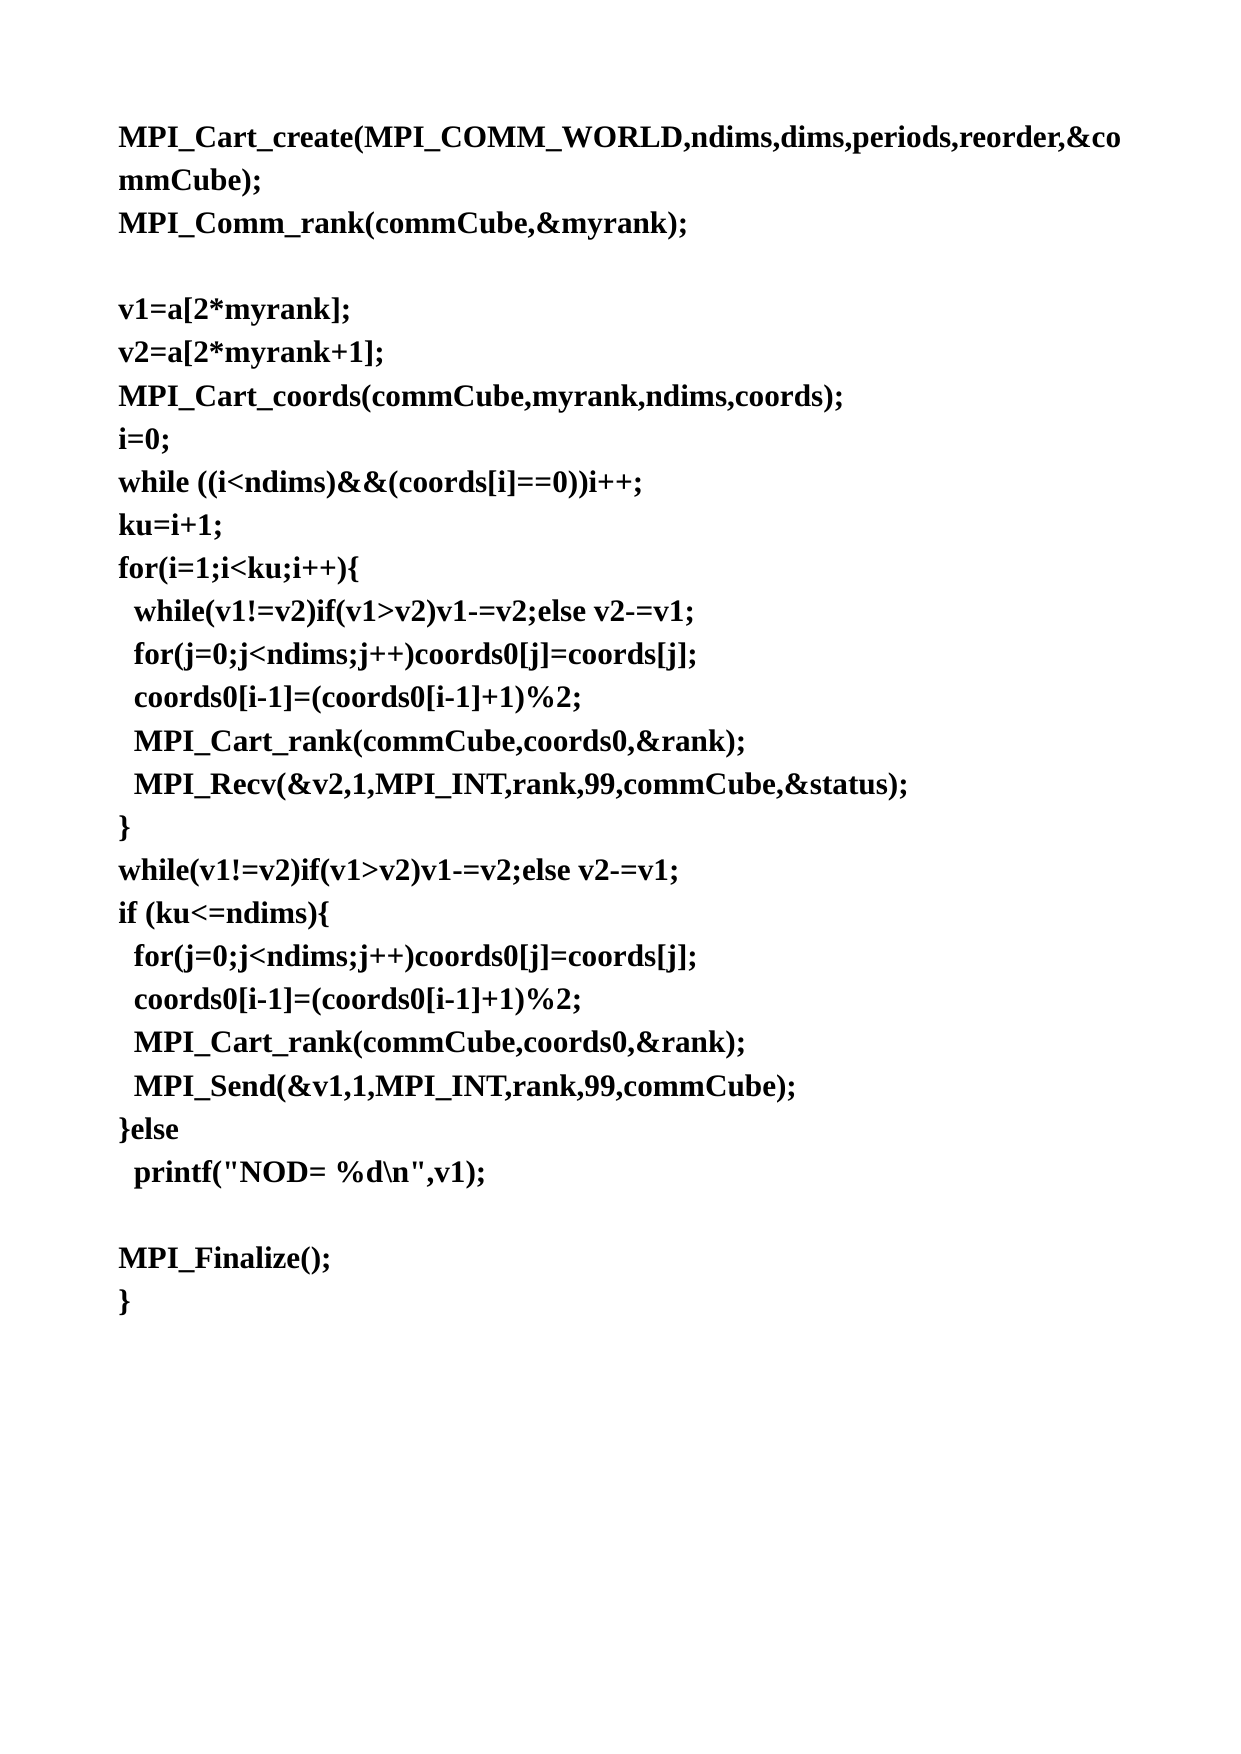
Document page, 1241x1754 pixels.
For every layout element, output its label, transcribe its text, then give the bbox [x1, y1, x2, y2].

text MPI_Finalize(); [118, 1239, 1122, 1275]
text for(j=0;j<ndims;j++)coords0[j]=coords[j]; [118, 937, 1122, 973]
text } [118, 808, 1122, 844]
text ku=i+1; [118, 506, 1122, 542]
text v2=a[2*myrank+1]; [118, 334, 1122, 370]
text v1=a[2*myrank]; [118, 291, 1122, 327]
text MPI_Comm_rank(commCube,&myrank); [118, 204, 1122, 240]
text MPI_Send(&v1,1,MPI_INT,rank,99,commCube); [118, 1067, 1122, 1103]
text for(i=1;i<ku;i++){ [118, 549, 1122, 585]
text while(v1!=v2)if(v1>v2)v1-=v2;else v2-=v1; [118, 592, 1122, 628]
text } [118, 1282, 1122, 1318]
text for(j=0;j<ndims;j++)coords0[j]=coords[j]; [118, 636, 1122, 672]
text MPI_Recv(&v2,1,MPI_INT,rank,99,commCube,&status); [118, 765, 1122, 801]
text while ((i<ndims)&&(coords[i]==0))i++; [118, 463, 1122, 499]
text MPI_Cart_create(MPI_COMM_WORLD,ndims,dims,periods,reorder,&commCube); [118, 118, 1122, 197]
text MPI_Cart_rank(commCube,coords0,&rank); [118, 722, 1122, 758]
text coords0[i-1]=(coords0[i-1]+1)%2; [118, 981, 1122, 1017]
text printf("NOD= %d\n",v1); [118, 1153, 1122, 1189]
text while(v1!=v2)if(v1>v2)v1-=v2;else v2-=v1; [118, 851, 1122, 887]
text MPI_Cart_rank(commCube,coords0,&rank); [118, 1024, 1122, 1060]
text if (ku<=ndims){ [118, 894, 1122, 930]
text }else [118, 1110, 1122, 1146]
text i=0; [118, 420, 1122, 456]
text MPI_Cart_coords(commCube,myrank,ndims,coords); [118, 377, 1122, 413]
text coords0[i-1]=(coords0[i-1]+1)%2; [118, 679, 1122, 715]
